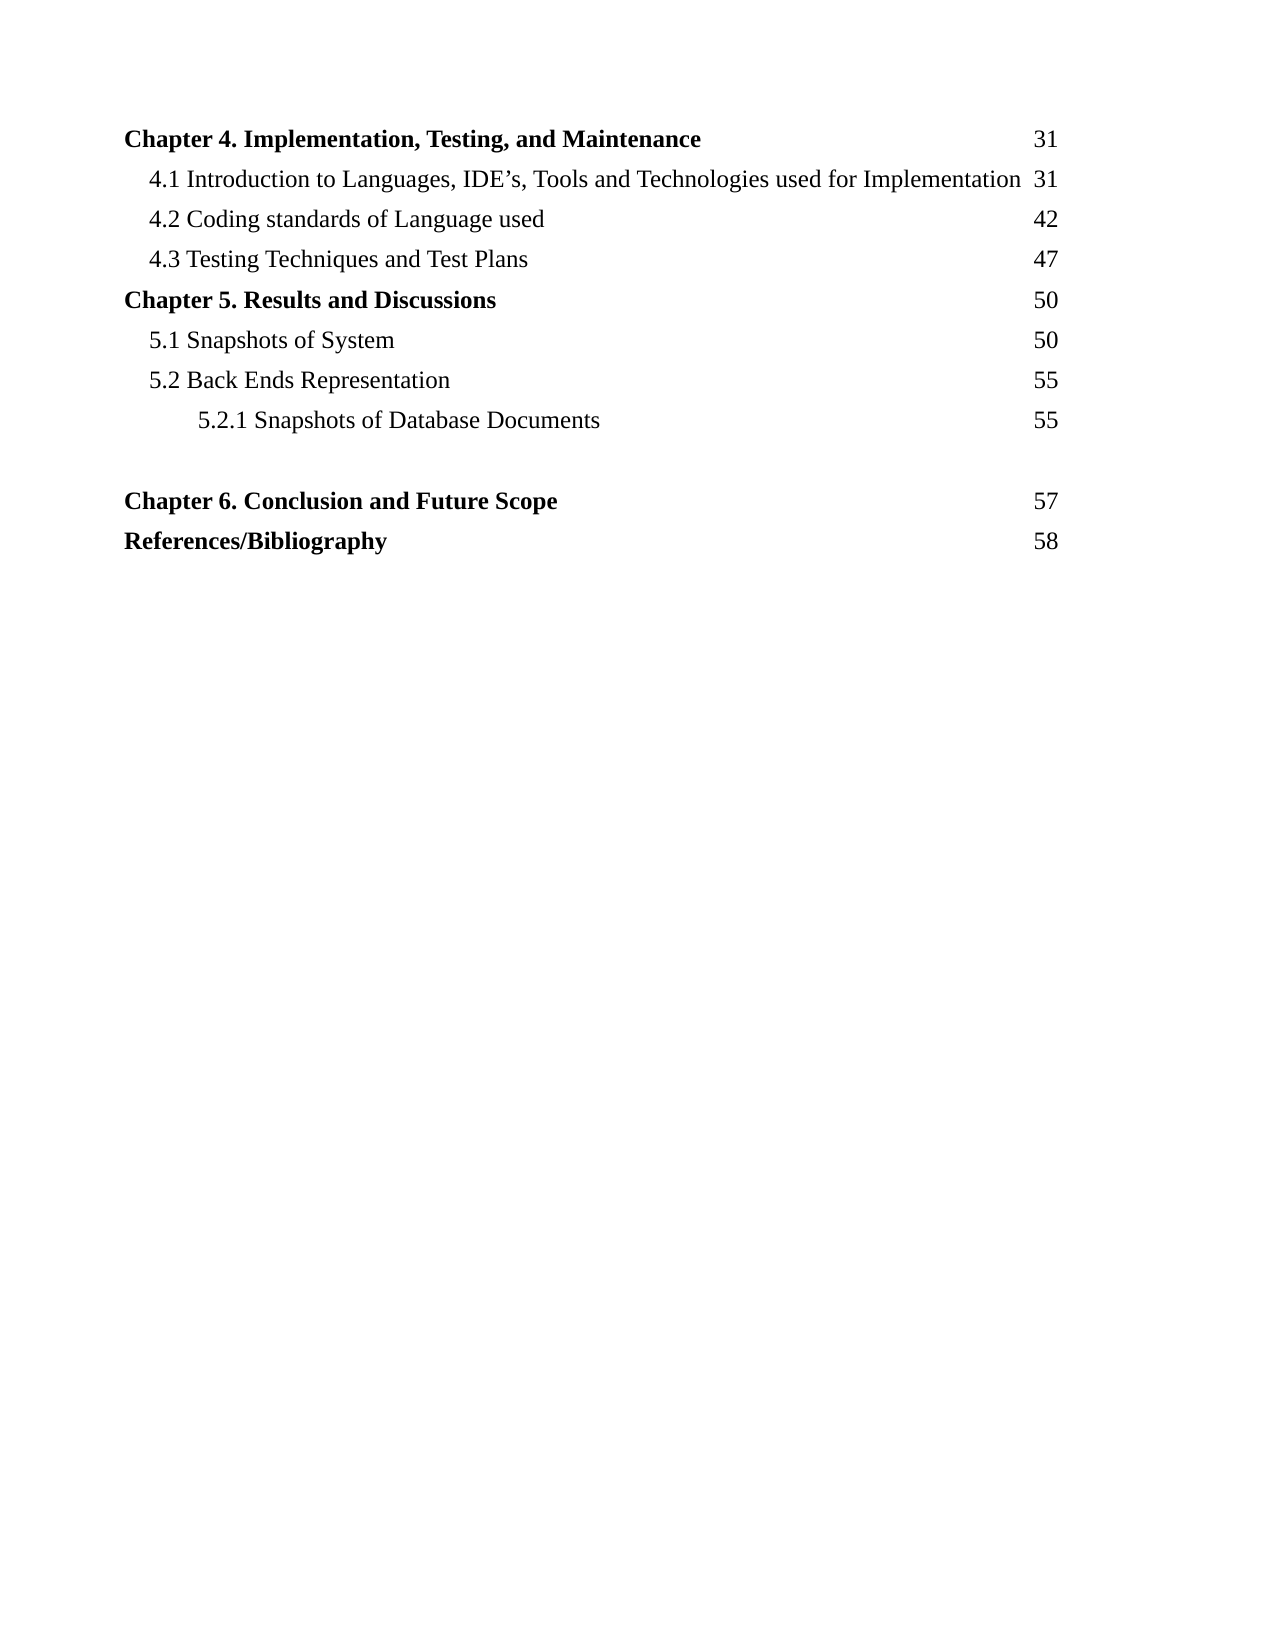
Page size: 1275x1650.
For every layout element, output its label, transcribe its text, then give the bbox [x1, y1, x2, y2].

table_cell 42 [1028, 199, 1157, 239]
table_cell References/Bibliography [118, 520, 1027, 560]
table_cell 55 [1028, 359, 1157, 399]
table_cell 31 [1028, 118, 1157, 158]
table_cell 58 [1028, 520, 1157, 560]
table_cell 5.2 Back Ends Representation [118, 359, 1027, 399]
table_cell 57 [1028, 480, 1157, 520]
table_cell [118, 440, 1027, 480]
table_cell Chapter 6. Conclusion and Future Scope [118, 480, 1027, 520]
table_cell 50 [1028, 319, 1157, 359]
table_cell 5.2.1 Snapshots of Database Documents [118, 400, 1027, 440]
table_cell 4.3 Testing Techniques and Test Plans [118, 239, 1027, 279]
table_cell 31 [1028, 158, 1157, 198]
table_cell Chapter 5. Results and Discussions [118, 279, 1027, 319]
table_cell 50 [1028, 279, 1157, 319]
table_cell [1028, 440, 1157, 480]
table_cell 4.2 Coding standards of Language used [118, 199, 1027, 239]
table_cell 47 [1028, 239, 1157, 279]
table_cell [1028, 560, 1157, 601]
table_cell 4.1 Introduction to Languages, IDE’s, Tools and Technologies used for Implementation [118, 158, 1027, 198]
table_cell Chapter 4. Implementation, Testing, and Maintenance [118, 118, 1027, 158]
table_cell [118, 560, 1027, 601]
table_cell 5.1 Snapshots of System [118, 319, 1027, 359]
table_cell 55 [1028, 400, 1157, 440]
